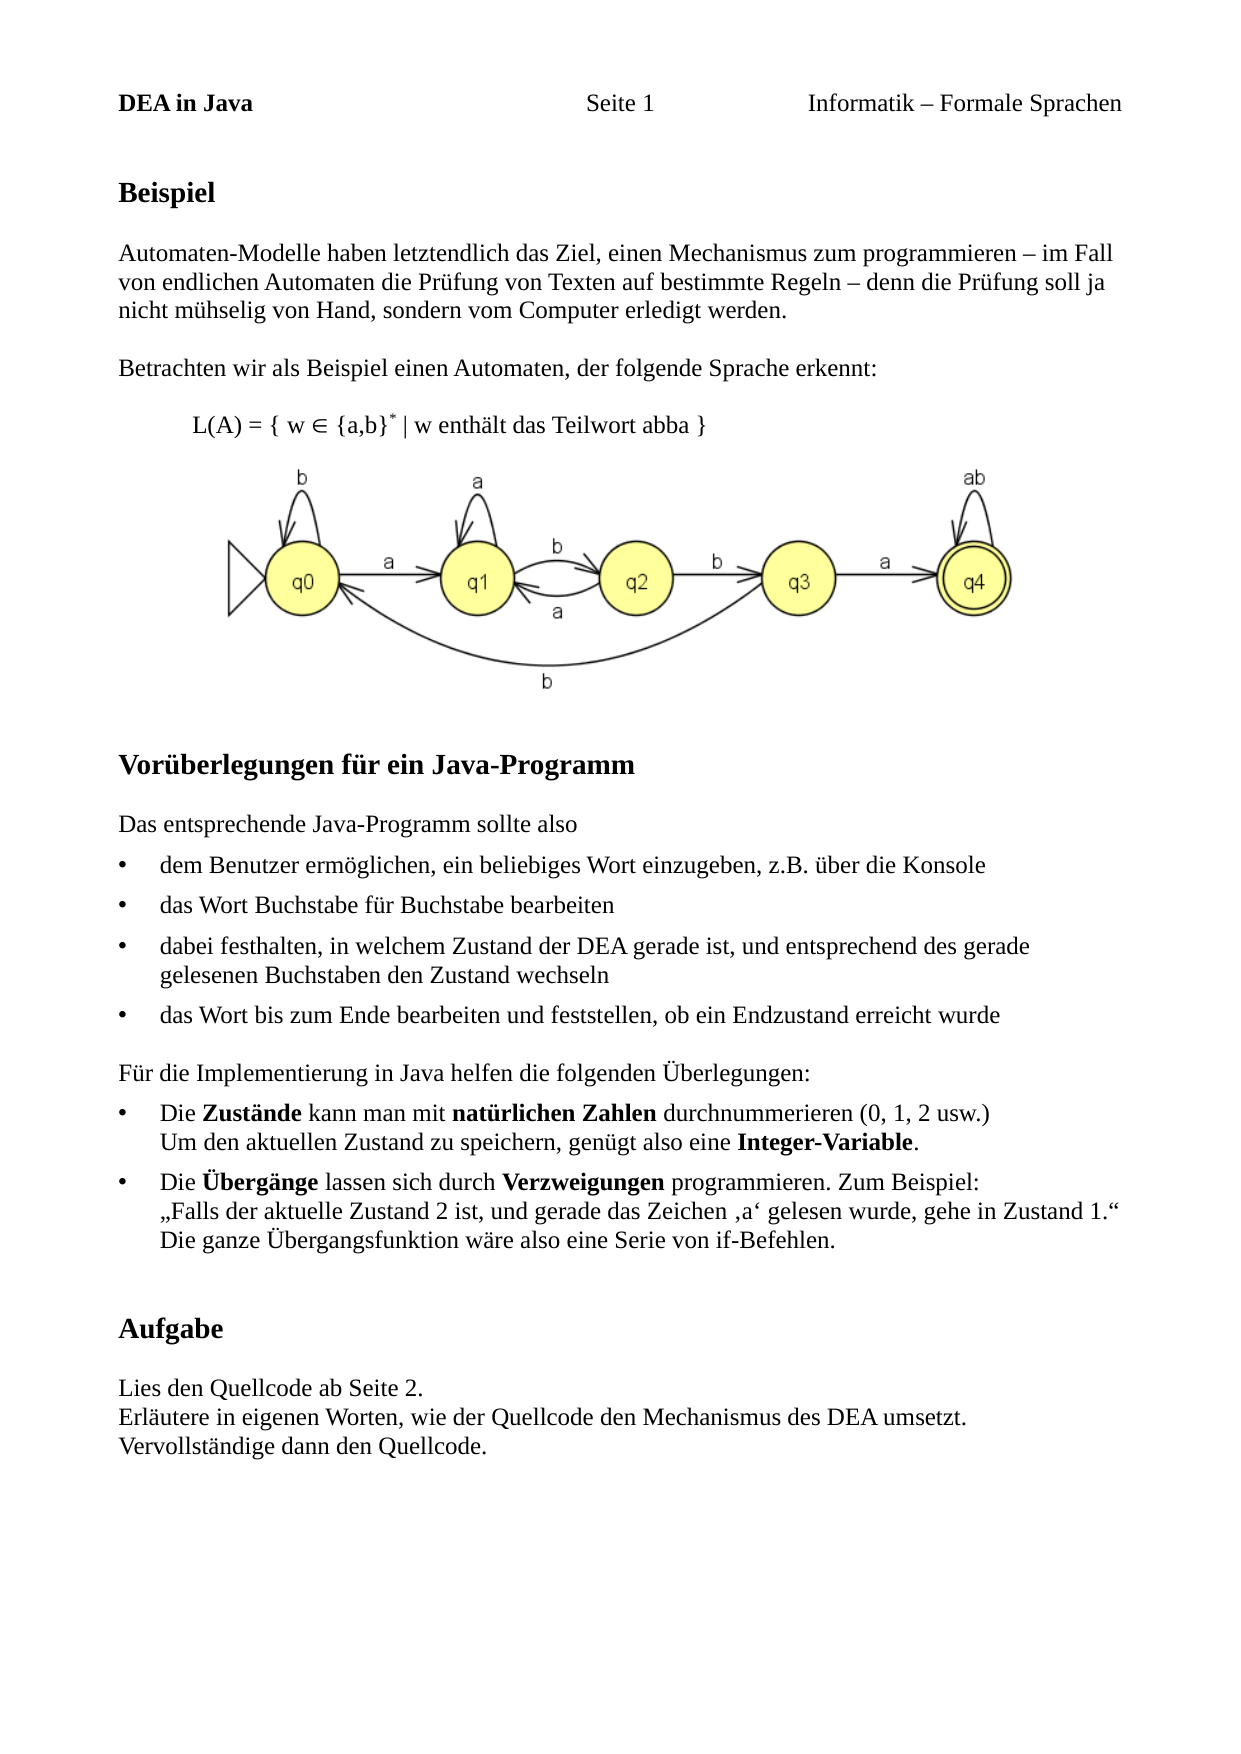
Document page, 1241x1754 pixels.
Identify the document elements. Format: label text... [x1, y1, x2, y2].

list das Wort Buchstabe für Buchstabe bearbeiten [118, 890, 1122, 919]
text Aufgabe [118, 1311, 1122, 1345]
list das Wort bis zum Ende bearbeiten und feststellen, ob ein Endzustand erreicht wurde [118, 1000, 1122, 1029]
text Erläutere in eigenen Worten, wie der Quellcode den Mechanismus des DEA umsetzt. [118, 1402, 1122, 1431]
text Vervollständige dann den Quellcode. [118, 1431, 1122, 1460]
text Beispiel [118, 176, 1122, 209]
text Automaten-Modelle haben letztendlich das Ziel, einen Mechanismus zum programmieren – im Fall von endlichen Automaten die Prüfung von Texten auf bestimmte Regeln – denn die Prüfung soll ja nicht mühselig von Hand, sondern vom Computer erledigt werden. [118, 238, 1122, 324]
text Vorüberlegungen für ein Java-Programm [118, 747, 1122, 781]
picture [227, 467, 1013, 690]
list Die Zustände kann man mit natürlichen Zahlen durchnummerieren (0, 1, 2 usw.) Um den aktuellen Zustand zu speichern, genügt also eine Integer-Variable. [118, 1098, 1122, 1156]
text Betrachten wir als Beispiel einen Automaten, der folgende Sprache erkennt: [118, 353, 1122, 382]
list dem Benutzer ermöglichen, ein beliebiges Wort einzugeben, z.B. über die Konsole [118, 850, 1122, 879]
text Das entsprechende Java-Programm sollte also [118, 809, 1122, 838]
text Lies den Quellcode ab Seite 2. [118, 1373, 1122, 1402]
list Die Übergänge lassen sich durch Verzweigungen programmieren. Zum Beispiel: „Falls der aktuelle Zustand 2 ist, und gerade das Zeichen ‚a‘ gelesen wurde, gehe in Zustand 1.“ Die ganze Übergangsfunktion wäre also eine Serie von if-Befehlen. [118, 1167, 1122, 1254]
text L(A) = { w  {a,b}* | w enthält das Teilwort abba } [118, 410, 1122, 439]
list dabei festhalten, in welchem Zustand der DEA gerade ist, und entsprechend des gerade gelesenen Buchstaben den Zustand wechseln [118, 931, 1122, 988]
text Für die Implementierung in Java helfen die folgenden Überlegungen: [118, 1058, 1122, 1086]
